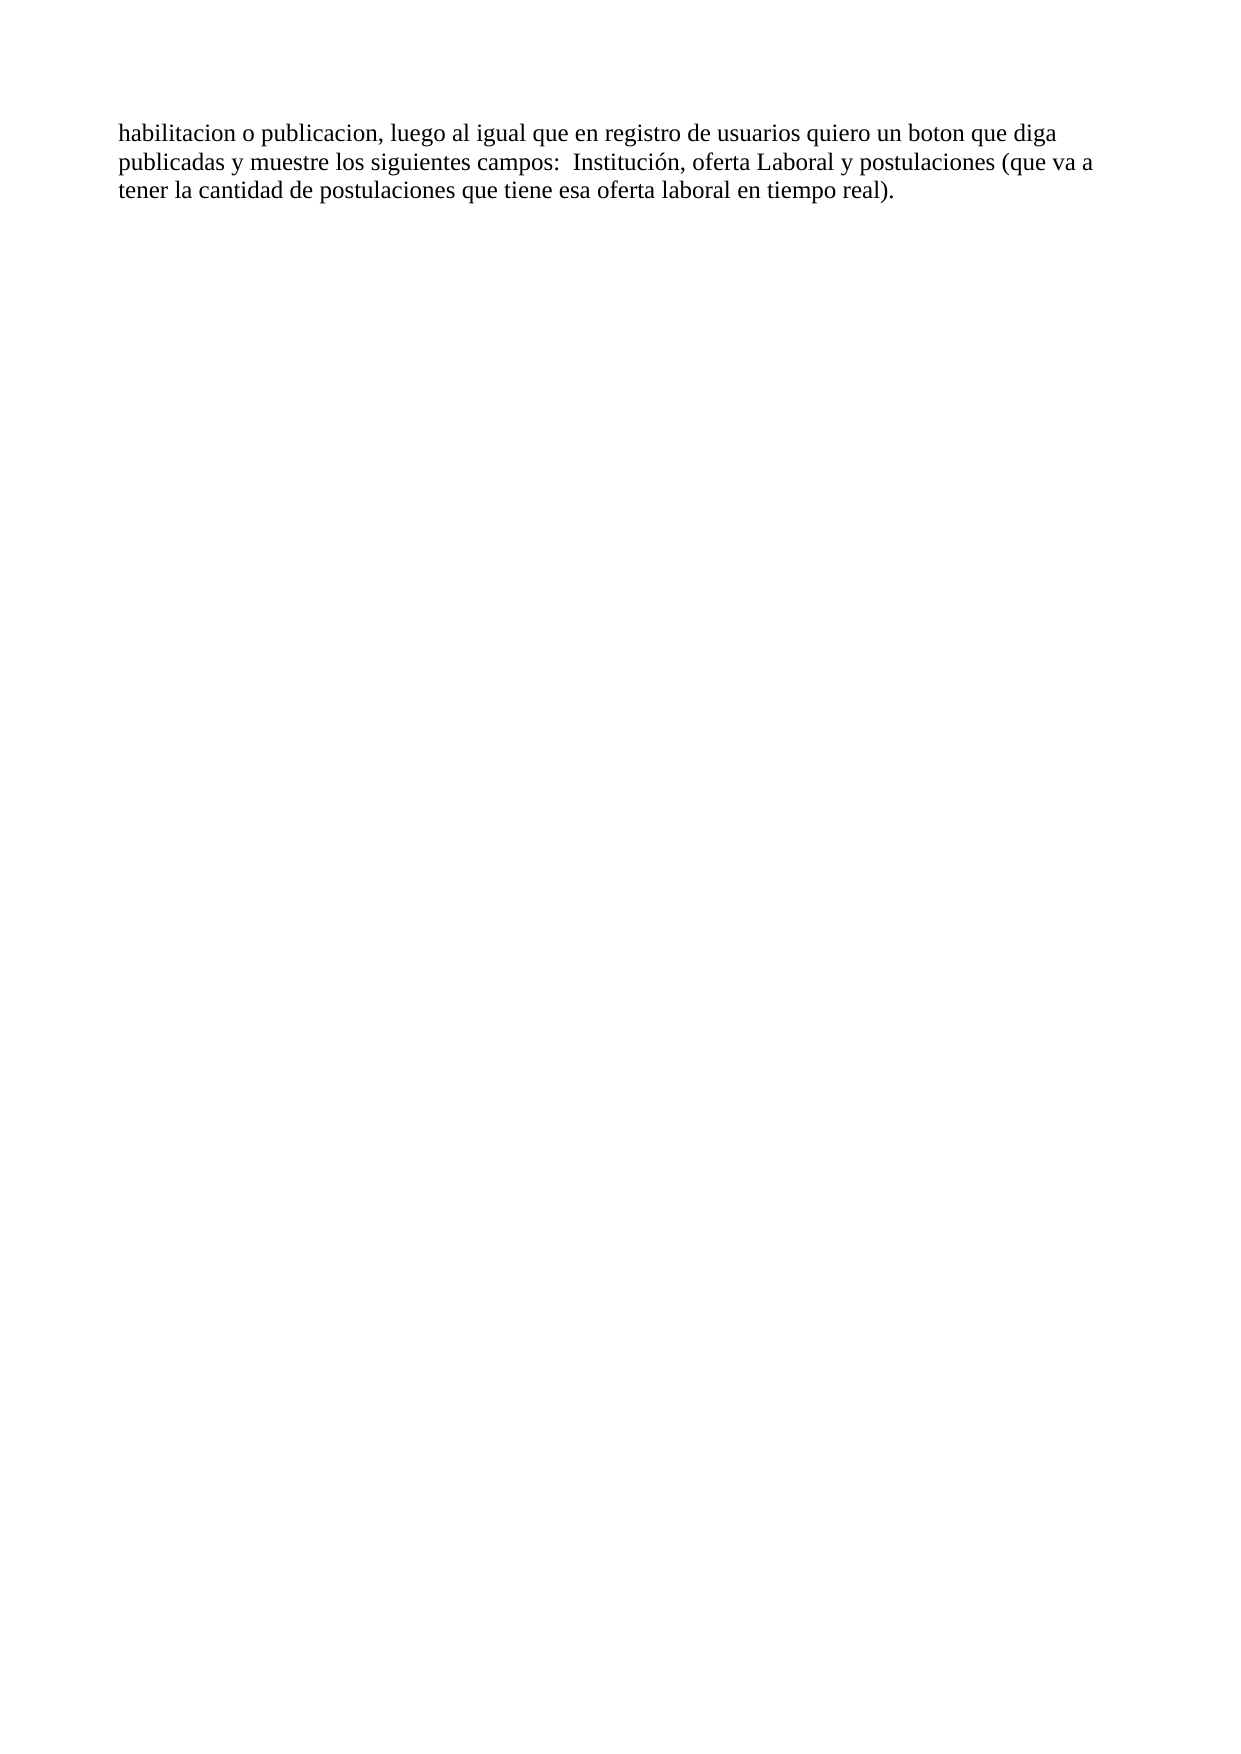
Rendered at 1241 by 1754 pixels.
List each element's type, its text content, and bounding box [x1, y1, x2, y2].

text habilitacion o publicacion, luego al igual que en registro de usuarios quiero un boton que diga publicadas y muestre los siguientes campos: Institución, oferta Laboral y postulaciones (que va a tener la cantidad de postulaciones que tiene esa oferta laboral en tiempo real). [118, 118, 1122, 204]
